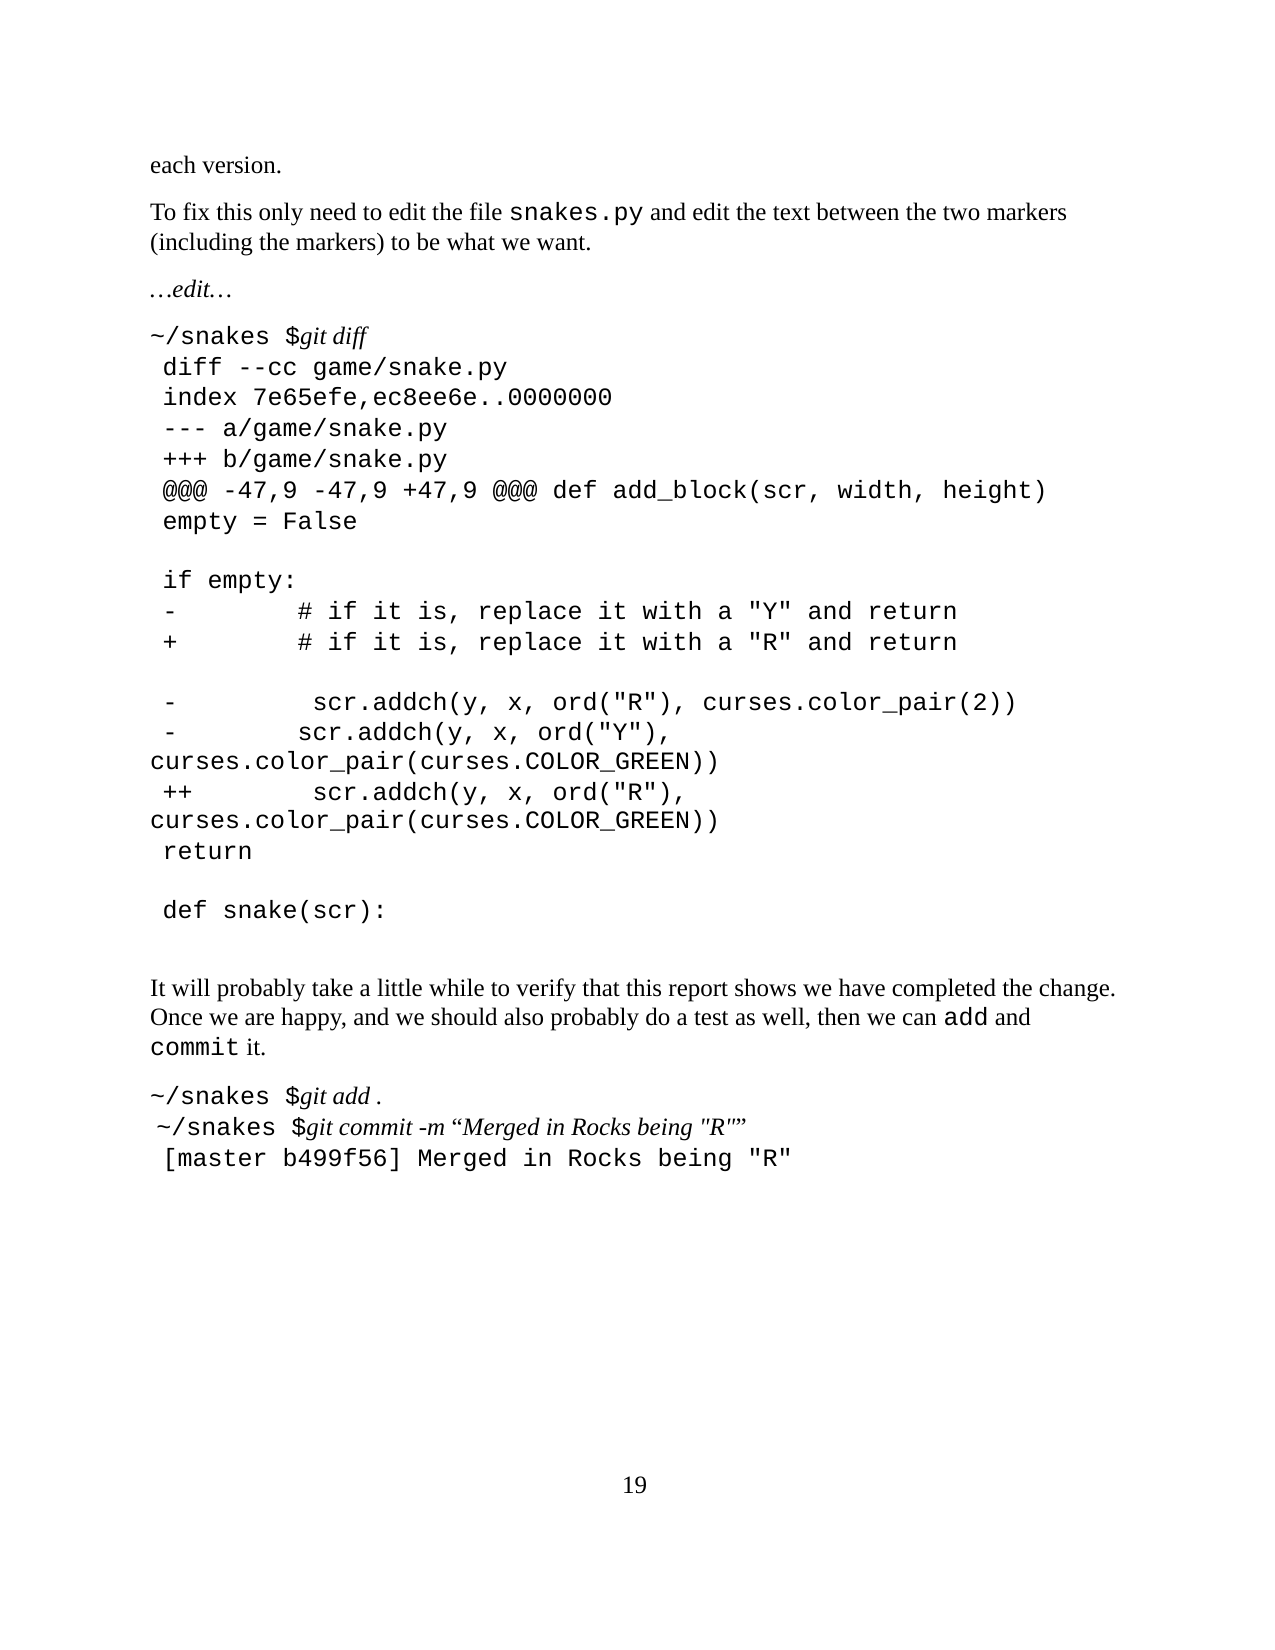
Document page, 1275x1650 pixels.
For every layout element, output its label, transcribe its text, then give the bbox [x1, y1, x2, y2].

text …edit… [150, 274, 1125, 303]
text each version. [150, 150, 1125, 179]
text ~/snakes $git add . ~/snakes $git commit -m “Merged in Rocks being "R"” [master b499f56] Merged in Rocks being "R" [150, 1081, 1125, 1202]
text It will probably take a little while to verify that this report shows we have completed the change. Once we are happy, and we should also probably do a test as well, then we can add and commit it. [150, 973, 1125, 1063]
text To fix this only need to edit the file snakes.py and edit the text between the two markers (including the markers) to be what we want. [150, 197, 1125, 256]
text ~/snakes $git diff diff --cc game/snake.py index 7e65efe,ec8ee6e..0000000 --- a/game/snake.py +++ b/game/snake.py @@@ -47,9 -47,9 +47,9 @@@ def add_block(scr, width, height) empty = False if empty: - # if it is, replace it with a "Y" and return + # if it is, replace it with a "R" and return - scr.addch(y, x, ord("R"), curses.color_pair(2)) - scr.addch(y, x, ord("Y"), curses.color_pair(curses.COLOR_GREEN)) ++ scr.addch(y, x, ord("R"), curses.color_pair(curses.COLOR_GREEN)) return def snake(scr): [150, 321, 1125, 955]
